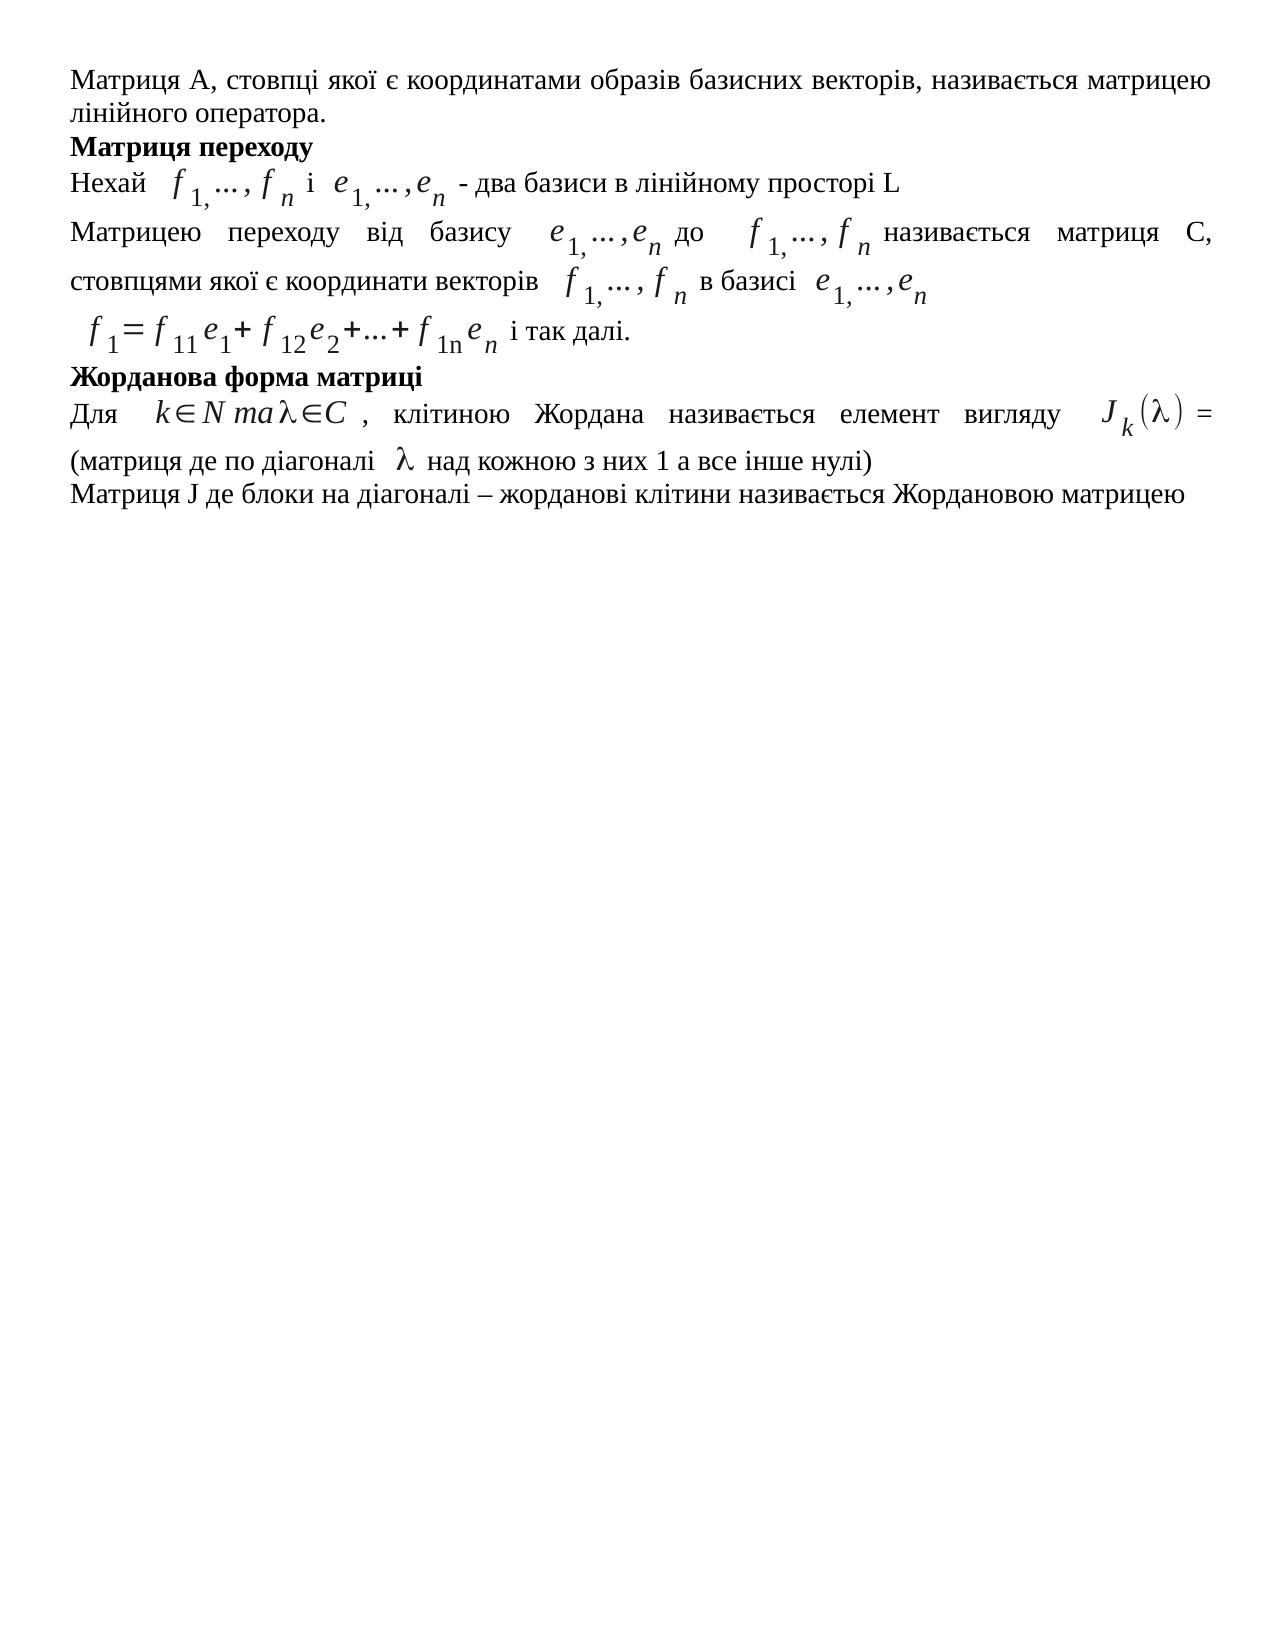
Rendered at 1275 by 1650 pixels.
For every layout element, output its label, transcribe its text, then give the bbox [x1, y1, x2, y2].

text Нехай і - два базиси в лінійному просторі L [70, 163, 1212, 212]
text Матрицею переходу від базису до називається матриця С, стовпцями якої є координати векторів в базисі [70, 212, 1212, 310]
text Матриця переходу [70, 129, 1212, 163]
text Жорданова форма матриці [70, 359, 1212, 393]
text і так далі. [70, 310, 1212, 359]
text Для , клітиною Жордана називається елемент вигляду = (матриця де по діагоналі над кожною з них 1 а все інше нулі) [70, 393, 1212, 476]
text Нехай А – лінійний оператор, діючий у скінченому лінійному просторі Х розмірності n, та нехай - базис в Х. Позначимо через образи базисних векторів . Матриця А, стовпці якої є координатами образів базисних векторів, називається матрицею лінійного оператора. [70, 62, 1212, 129]
text Матриця J де блоки на діагоналі – жорданові клітини називається Жордановою матрицею [70, 476, 1212, 510]
